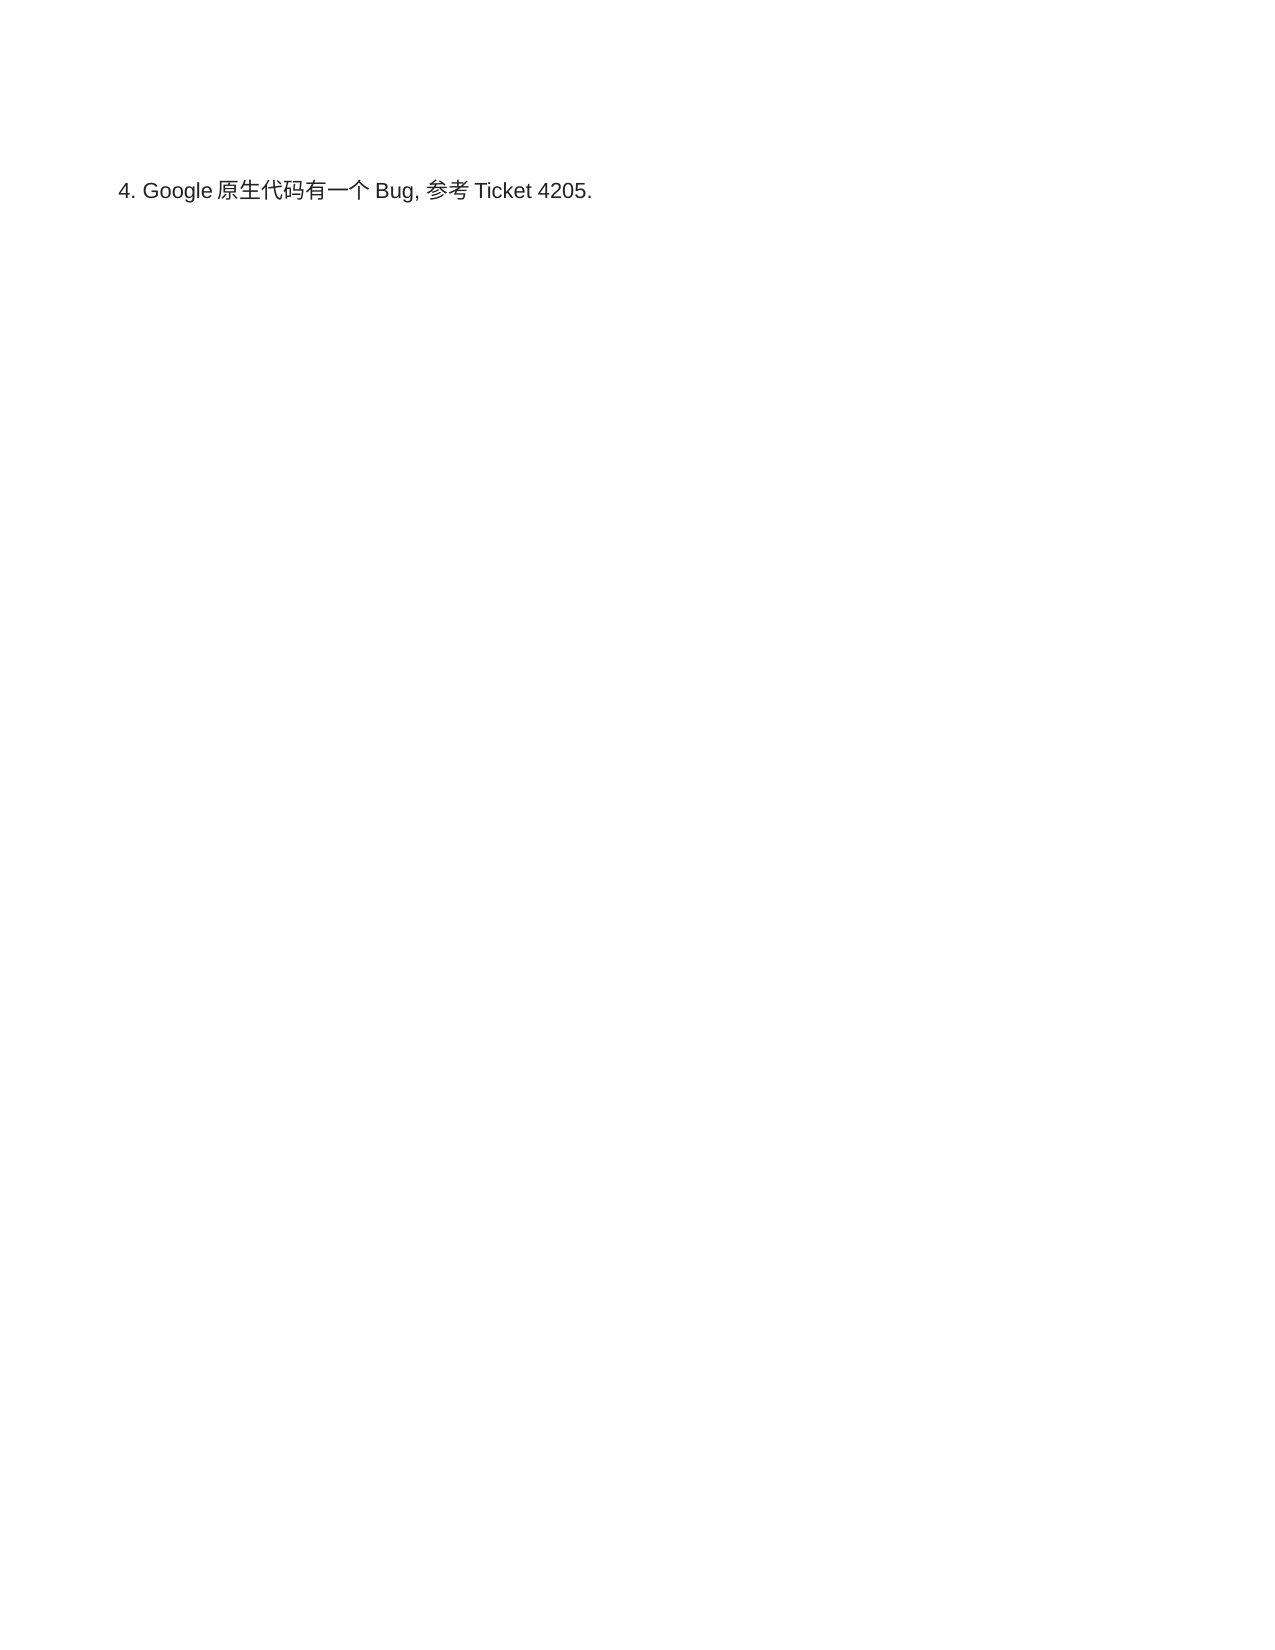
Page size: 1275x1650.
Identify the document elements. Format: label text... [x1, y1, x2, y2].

table_cell [907, 118, 1055, 153]
table_cell [743, 118, 907, 153]
table_cell [1055, 118, 1195, 153]
table_cell [405, 118, 586, 153]
table_cell [586, 118, 743, 153]
table_cell [215, 118, 405, 153]
text 4. Google原生代码有一个Bug, 参考Ticket 4205. [118, 178, 1157, 203]
table_cell [118, 118, 214, 153]
